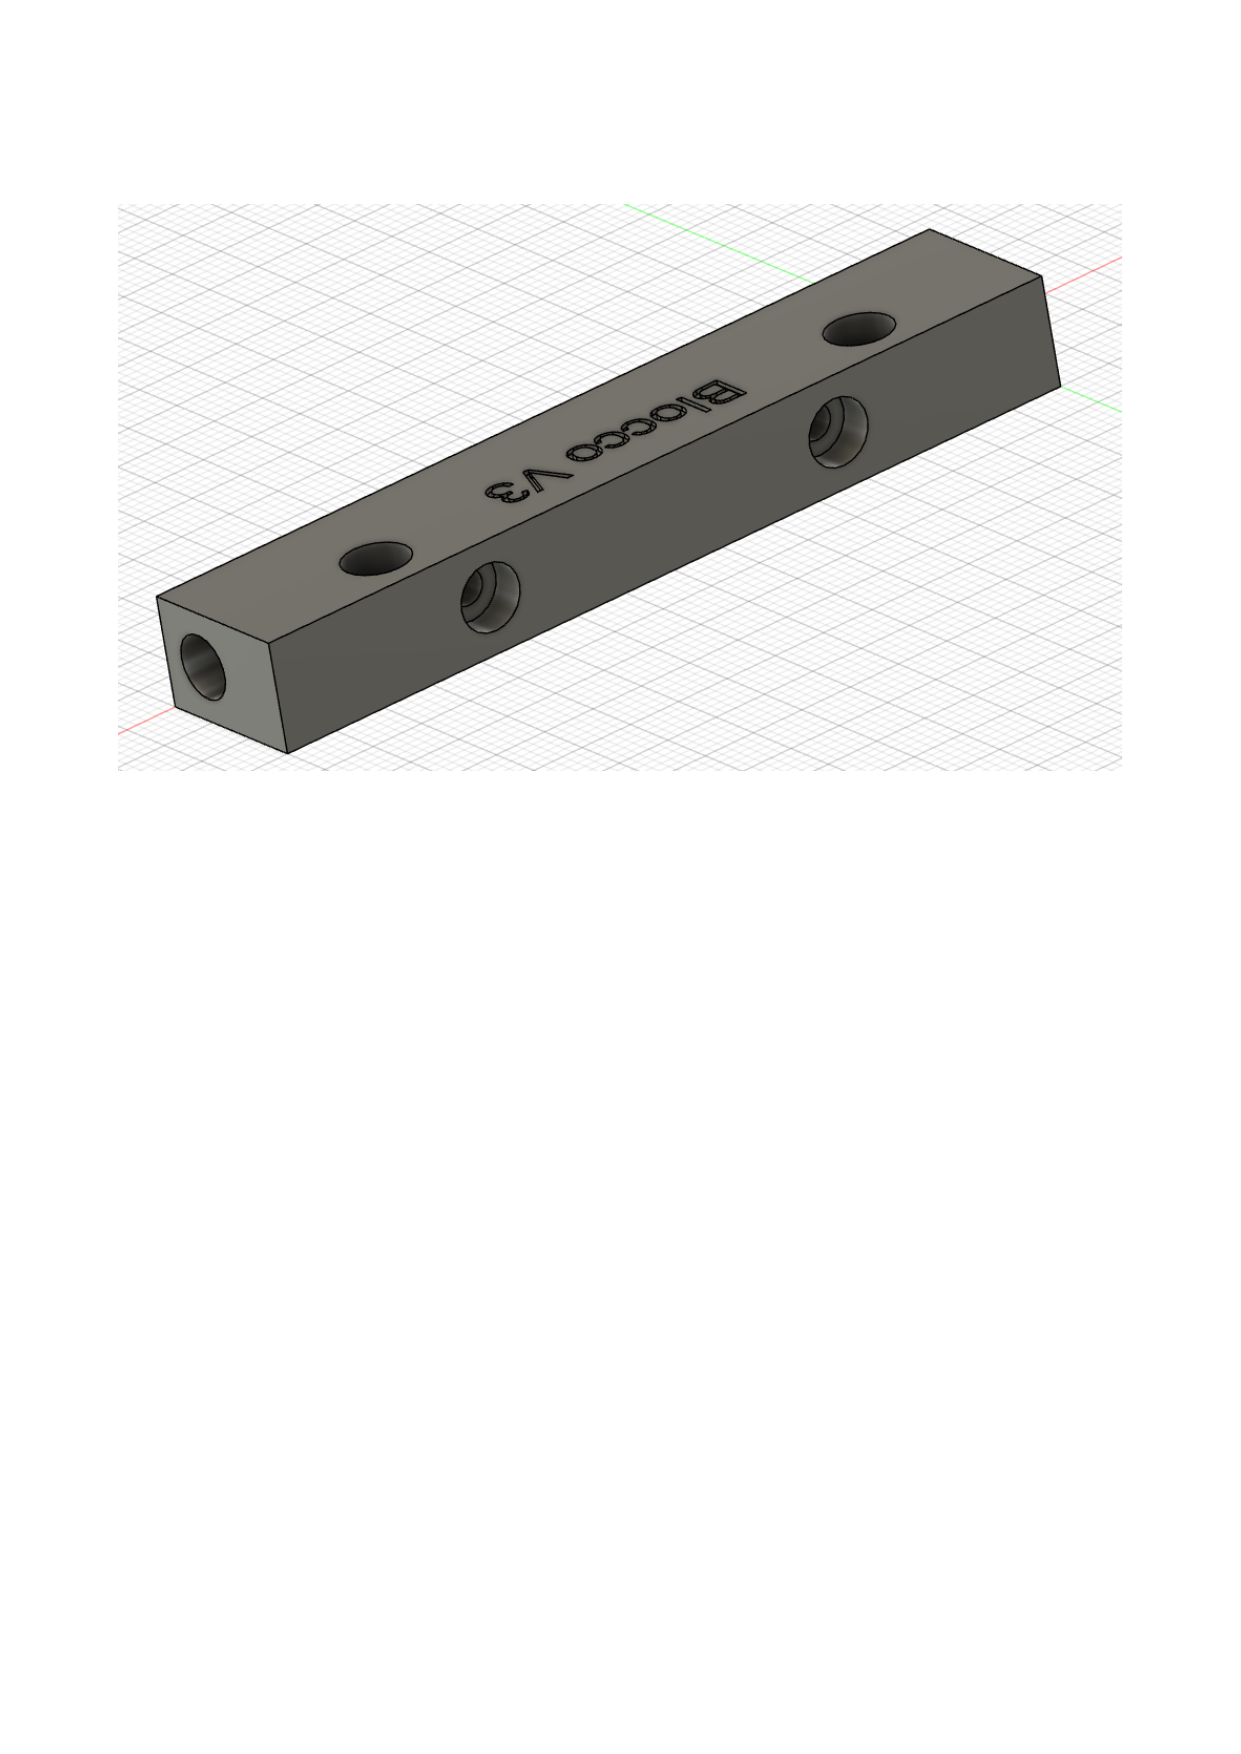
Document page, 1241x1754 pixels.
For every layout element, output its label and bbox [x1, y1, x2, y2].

picture [118, 204, 1123, 771]
